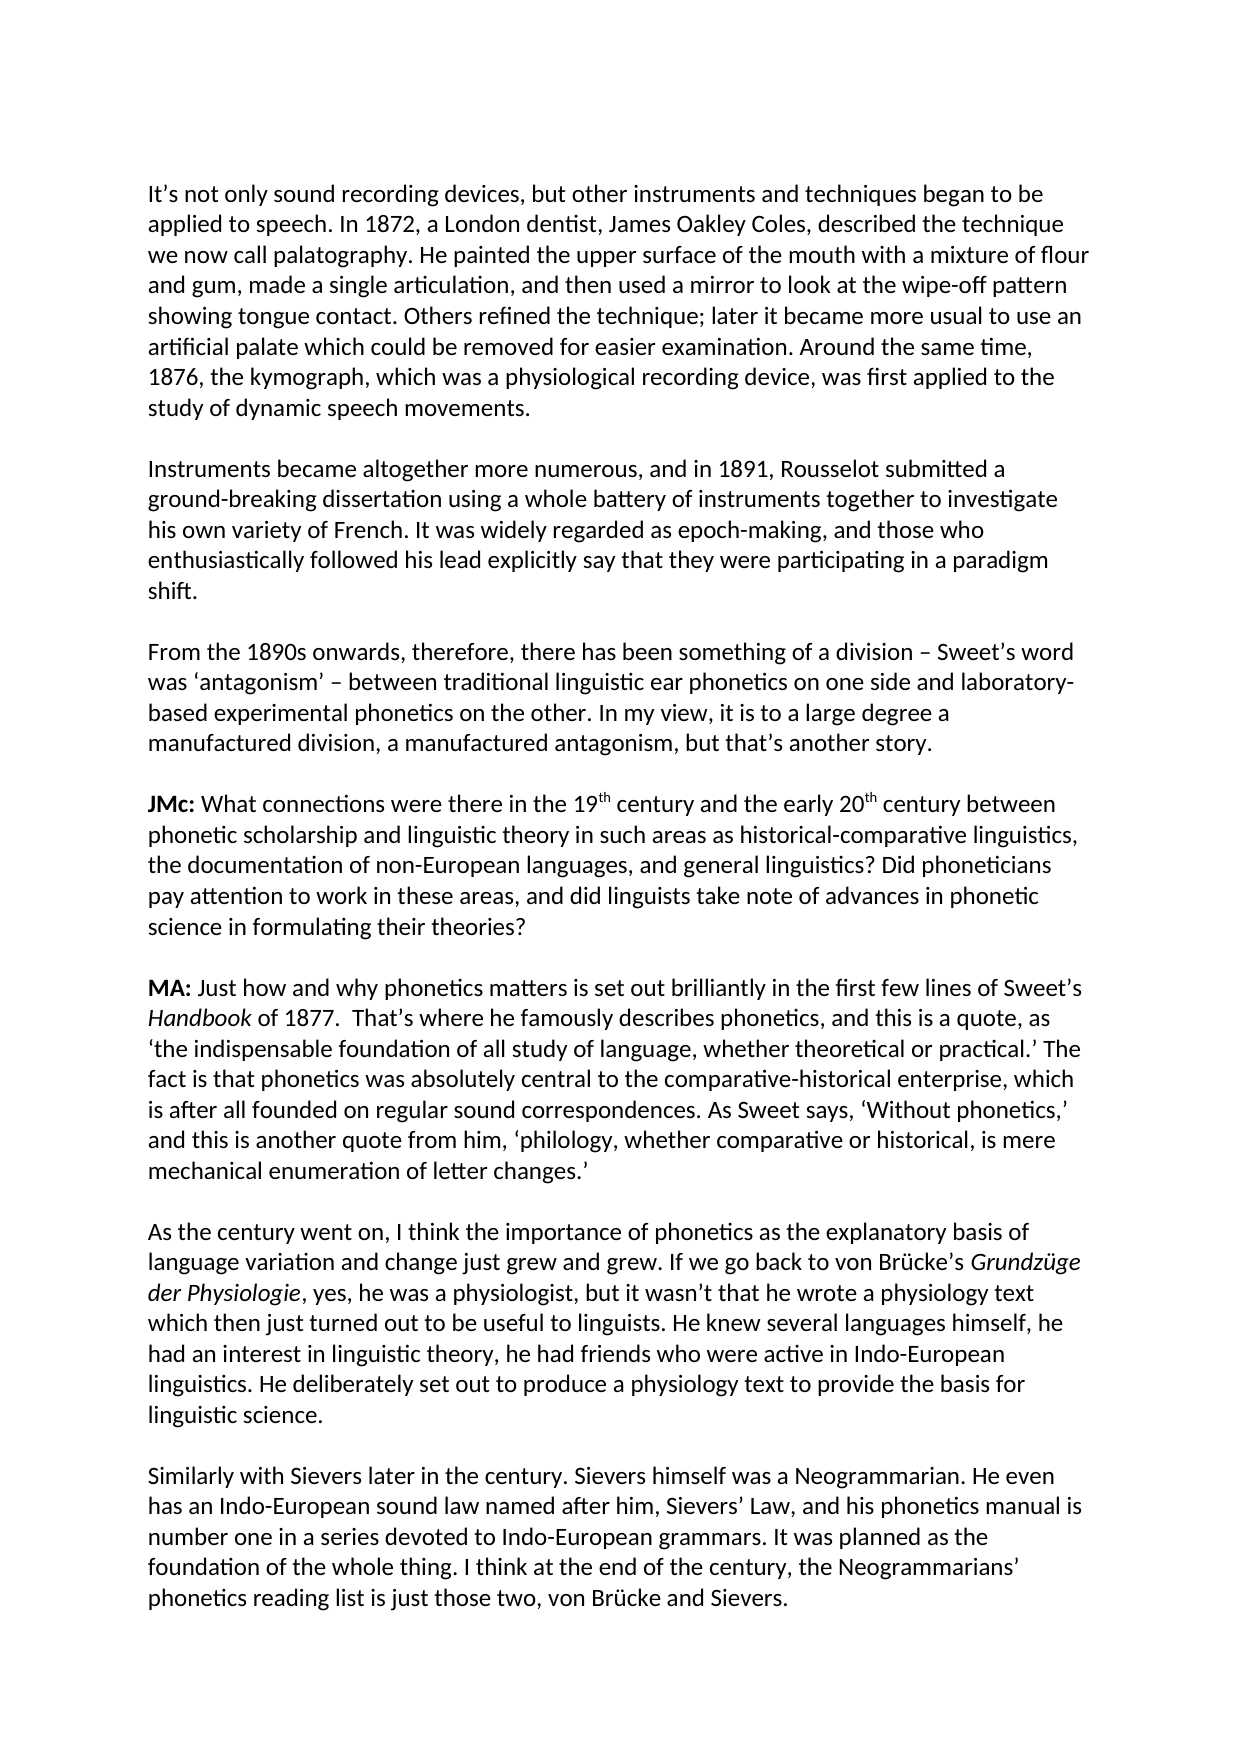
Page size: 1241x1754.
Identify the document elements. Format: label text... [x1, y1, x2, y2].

text From the 1890s onwards, therefore, there has been something of a division – Sweet’s word was ‘antagonism’ – between traditional linguistic ear phonetics on one side and laboratory-based experimental phonetics on the other. In my view, it is to a large degree a manufactured division, a manufactured antagonism, but that’s another story. [148, 636, 1093, 758]
text MA: Just how and why phonetics matters is set out brilliantly in the first few lines of Sweet’s Handbook of 1877. That’s where he famously describes phonetics, and this is a quote, as ‘the indispensable foundation of all study of language, whether theoretical or practical.’ The fact is that phonetics was absolutely central to the comparative-historical enterprise, which is after all founded on regular sound correspondences. As Sweet says, ‘Without phonetics,’ and this is another quote from him, ‘philology, whether comparative or historical, is mere mechanical enumeration of letter changes.’ [148, 972, 1093, 1185]
text As the century went on, I think the importance of phonetics as the explanatory basis of language variation and change just grew and grew. If we go back to von Brücke’s Grundzüge der Physiologie, yes, he was a physiologist, but it wasn’t that he wrote a physiology text which then just turned out to be useful to linguists. He knew several languages himself, he had an interest in linguistic theory, he had friends who were active in Indo-European linguistics. He deliberately set out to produce a physiology text to provide the basis for linguistic science. [148, 1216, 1093, 1429]
text JMc: What connections were there in the 19th century and the early 20th century between phonetic scholarship and linguistic theory in such areas as historical-comparative linguistics, the documentation of non-European languages, and general linguistics? Did phoneticians pay attention to work in these areas, and did linguists take note of advances in phonetic science in formulating their theories? [148, 788, 1093, 941]
text Instruments became altogether more numerous, and in 1891, Rousselot submitted a ground-breaking dissertation using a whole battery of instruments together to investigate his own variety of French. It was widely regarded as epoch-making, and those who enthusiastically followed his lead explicitly say that they were participating in a paradigm shift. [148, 453, 1093, 605]
text Similarly with Sievers later in the century. Sievers himself was a Neogrammarian. He even has an Indo-European sound law named after him, Sievers’ Law, and his phonetics manual is number one in a series devoted to Indo-European grammars. It was planned as the foundation of the whole thing. I think at the end of the century, the Neogrammarians’ phonetics reading list is just those two, von Brücke and Sievers. [148, 1460, 1093, 1613]
text It’s not only sound recording devices, but other instruments and techniques began to be applied to speech. In 1872, a London dentist, James Oakley Coles, described the technique we now call palatography. He painted the upper surface of the mouth with a mixture of flour and gum, made a single articulation, and then used a mirror to look at the wipe-off pattern showing tongue contact. Others refined the technique; later it became more usual to use an artificial palate which could be removed for easier examination. Around the same time, 1876, the kymograph, which was a physiological recording device, was first applied to the study of dynamic speech movements. [148, 178, 1093, 422]
